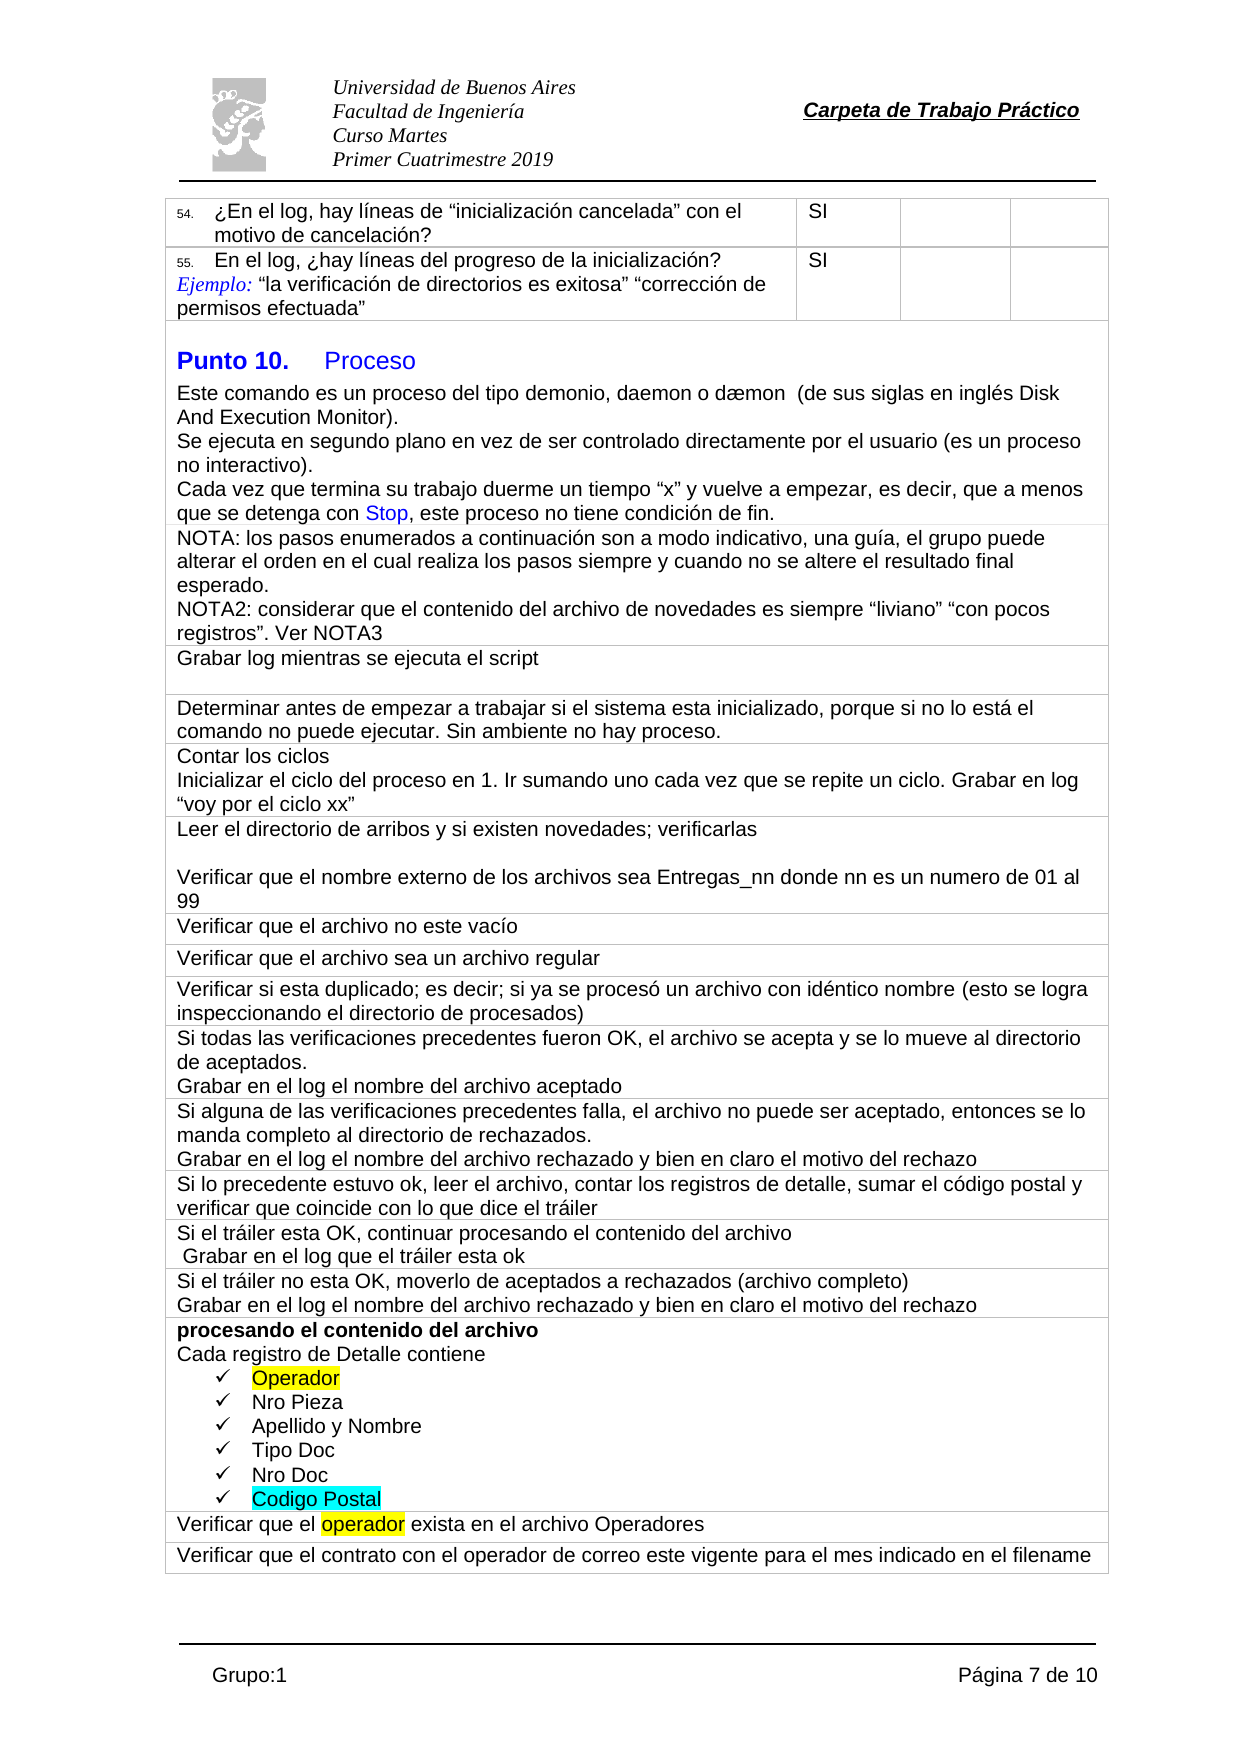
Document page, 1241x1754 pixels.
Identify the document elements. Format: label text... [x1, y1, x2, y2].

table_cell [901, 248, 1010, 319]
table_cell [901, 199, 1010, 246]
table_cell Si alguna de las verificaciones precedentes falla, el archivo no puede ser aceptado, entonces se lo manda completo al directorio de rechazados. Grabar en el log el nombre del archivo rechazado y bien en claro el motivo del rechazo [166, 1099, 1108, 1170]
table_cell Grabar log mientras se ejecuta el script [166, 646, 1108, 694]
table_cell Si lo precedente estuvo ok, leer el archivo, contar los registros de detalle, sumar el código postal y verificar que coincide con lo que dice el tráiler [166, 1171, 1108, 1219]
table_cell Determinar antes de empezar a trabajar si el sistema esta inicializado, porque si no lo está el comando no puede ejecutar. Sin ambiente no hay proceso. [166, 695, 1108, 743]
table_cell SI [797, 248, 900, 319]
table_cell ¿En el log, hay líneas de “inicialización cancelada” con el motivo de cancelación? [166, 199, 796, 246]
table_cell Verificar que el operador exista en el archivo Operadores [166, 1512, 1108, 1542]
table_cell En el log, ¿hay líneas del progreso de la inicialización? Ejemplo: “la verificación de directorios es exitosa” “corrección de permisos efectuada” [166, 248, 796, 319]
table_cell Si el tráiler esta OK, continuar procesando el contenido del archivo Grabar en el log que el tráiler esta ok [166, 1220, 1108, 1268]
table_cell procesando el contenido del archivo Cada registro de Detalle contiene Operador Nro Pieza Apellido y Nombre Tipo Doc Nro Doc Codigo Postal [166, 1318, 1108, 1511]
table_cell Si el tráiler no esta OK, moverlo de aceptados a rechazados (archivo completo) Grabar en el log el nombre del archivo rechazado y bien en claro el motivo del rechazo [166, 1269, 1108, 1317]
picture [210, 75, 273, 174]
table_cell NOTA: los pasos enumerados a continuación son a modo indicativo, una guía, el grupo puede alterar el orden en el cual realiza los pasos siempre y cuando no se altere el resultado final esperado. NOTA2: considerar que el contenido del archivo de novedades es siempre “liviano” “con pocos registros”. Ver NOTA3 [166, 525, 1108, 645]
table_cell Si todas las verificaciones precedentes fueron OK, el archivo se acepta y se lo mueve al directorio de aceptados. Grabar en el log el nombre del archivo aceptado [166, 1026, 1108, 1097]
table_cell [1011, 199, 1108, 246]
table_cell Verificar si esta duplicado; es decir; si ya se procesó un archivo con idéntico nombre (esto se logra inspeccionando el directorio de procesados) [166, 977, 1108, 1024]
table_cell Leer el directorio de arribos y si existen novedades; verificarlas Verificar que el nombre externo de los archivos sea Entregas_nn donde nn es un numero de 01 al 99 [166, 817, 1108, 913]
table_cell SI [797, 199, 900, 246]
table_cell Proceso Este comando es un proceso del tipo demonio, daemon o dæmon (de sus siglas en inglés Disk And Execution Monitor). Se ejecuta en segundo plano en vez de ser controlado directamente por el usuario (es un proceso no interactivo). Cada vez que termina su trabajo duerme un tiempo “x” y vuelve a empezar, es decir, que a menos que se detenga con Stop, este proceso no tiene condición de fin. [166, 321, 1108, 524]
table_cell Verificar que el contrato con el operador de correo este vigente para el mes indicado en el filename [166, 1543, 1108, 1573]
table_cell Verificar que el archivo no este vacío [166, 914, 1108, 944]
table_cell Contar los ciclos Inicializar el ciclo del proceso en 1. Ir sumando uno cada vez que se repite un ciclo. Grabar en log “voy por el ciclo xx” [166, 744, 1108, 816]
table_cell Verificar que el archivo sea un archivo regular [166, 945, 1108, 976]
table_cell [1011, 248, 1108, 319]
